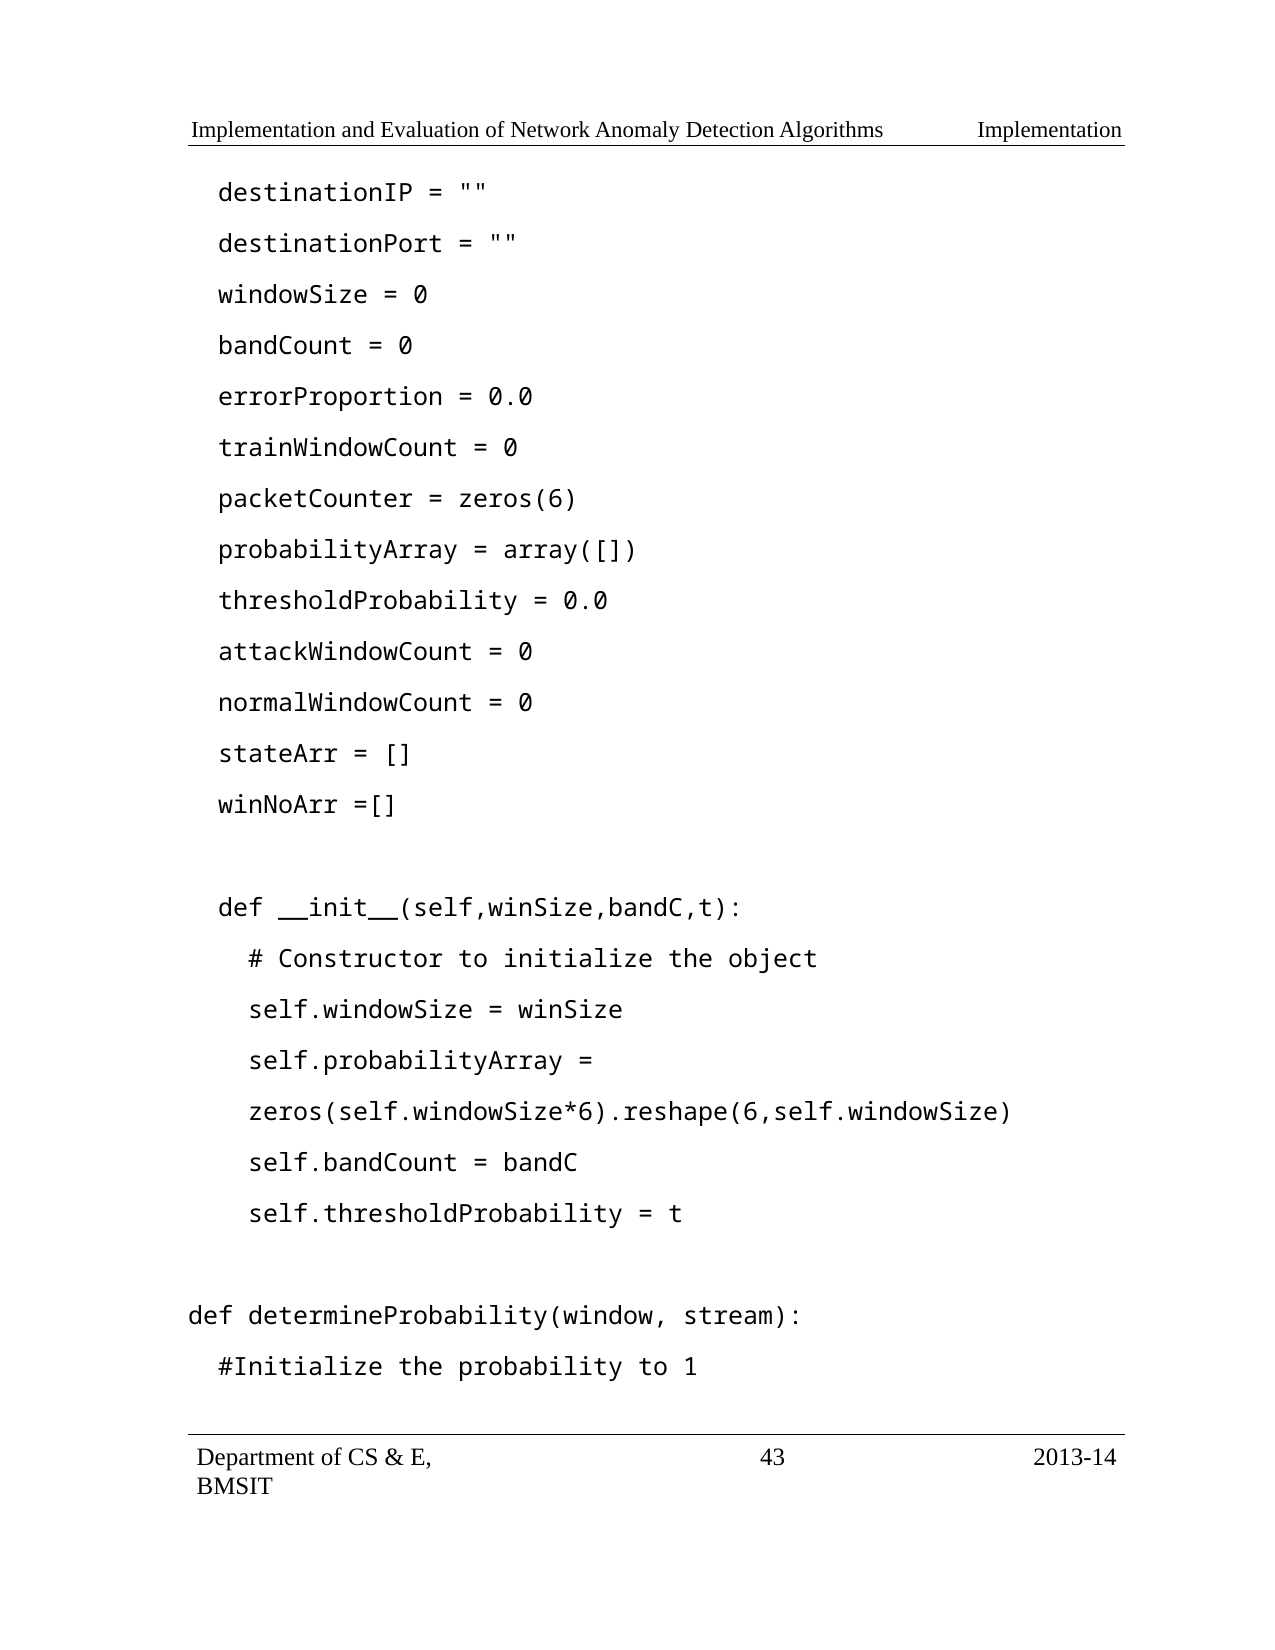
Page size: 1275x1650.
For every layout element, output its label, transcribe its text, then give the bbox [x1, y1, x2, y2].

text zeros(self.windowSize*6).reshape(6,self.windowSize) [188, 1093, 1125, 1127]
text bandCount = 0 [188, 328, 1125, 362]
text stateArr = [] [188, 736, 1125, 770]
text probabilityArray = array([]) [188, 532, 1125, 566]
text self.windowSize = winSize [188, 991, 1125, 1025]
text def determineProbability(window, stream): [188, 1297, 1125, 1332]
text self.probabilityArray = [188, 1042, 1125, 1076]
text trainWindowCount = 0 [188, 430, 1125, 464]
text attackWindowCount = 0 [188, 634, 1125, 668]
text thresholdProbability = 0.0 [188, 583, 1125, 617]
text destinationPort = "" [188, 226, 1125, 260]
text windowSize = 0 [188, 277, 1125, 311]
text self.thresholdProbability = t [188, 1195, 1125, 1229]
text self.bandCount = bandC [188, 1144, 1125, 1178]
text packetCounter = zeros(6) [188, 481, 1125, 515]
text normalWindowCount = 0 [188, 685, 1125, 719]
text #Initialize the probability to 1 [188, 1348, 1125, 1383]
text errorProportion = 0.0 [188, 379, 1125, 413]
text def __init__(self,winSize,bandC,t): [188, 889, 1125, 923]
text winNoArr =[] [188, 787, 1125, 821]
text # Constructor to initialize the object [188, 940, 1125, 974]
text destinationIP = "" [188, 174, 1125, 209]
